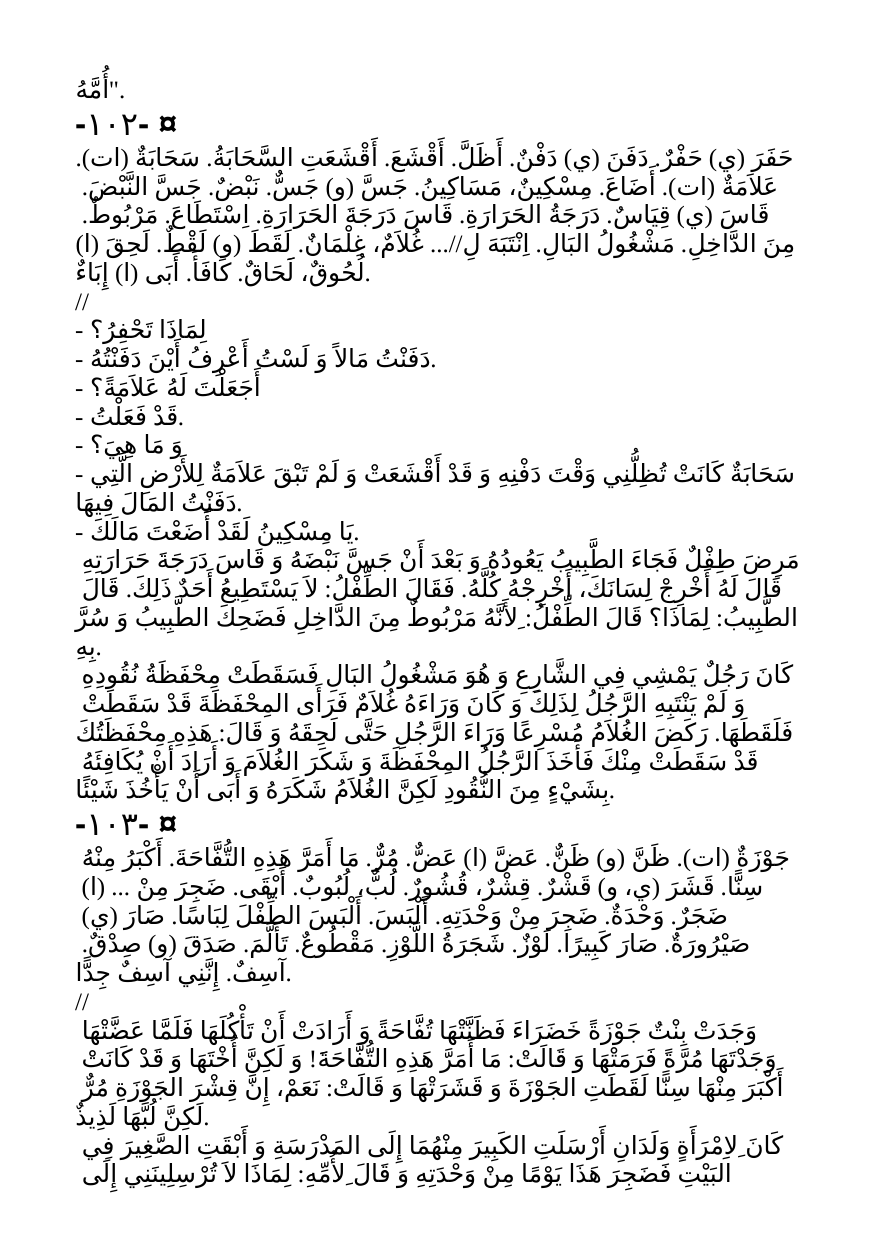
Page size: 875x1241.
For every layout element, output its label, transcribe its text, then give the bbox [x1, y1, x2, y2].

text مَرِضَ طِفْلٌ فَجَاءَ الطَّبِيبُ يَعُودُهُ وَ بَعْدَ أَنْ جَسَّ نَبْضَهُ وَ قَاسَ دَرَجَةَ حَرَارَتِهِ قَالَ لَهُ أَخْرِجْ لِسَانَكَ، أَخْرِجْهُ كُلَّهُ. فَقَالَ الطِّفْلُ: لاَ يَسْتَطِيعُ أَحَدٌ ذَلِكَ. قَالَ الطَّبِيبُ: لِمَاذَا؟ قَالَ الطِّفْلُ: ِلأَنَّهُ مَرْبُوطٌ مِنَ الدَّاخِلِ فَضَحِكَ الطَّبِيبُ وَ سُرَّ بِهِ. [75, 305, 799, 420]
text كَانَ ِلاِمْرَأَةٍ وَلَدَانِ أَرْسَلَتِ الكَبِيرَ مِنْهُمَا إِلَى المَدْرَسَةِ وَ أَبْقَتِ الصَّغِيرَ فِي البَيْتِ فَضَجِرَ هَذَا يَوْمًا مِنْ وَحْدَتِهِ وَ قَالَ ِلأُمِّهِ: لِمَاذَا لاَ تُرْسِلِينَنِي إِلَى المَدْرَسَةِ فَقَالَتْ لَهُ: أَنْتَ صَغِيرٌ وَ المَدْرَسَةُ لاَ تَقْبَلُ الصِّغَارَ الَّذِينَ فِي سِنِّكَ، فَقَالَ لَهَا: أَلْبِسِينِي ثِيَابَ أَخِي فَأَصِيرَ كَبِيرًا. [75, 880, 799, 995]
text - لِمَاذَا تَحْفِرُ؟ [75, 75, 799, 104]
text أَعْطَى رَجُلٌ وَلَدَهُ فَأْسًا صَغِيرًا فَفَرِحَ بِهَا كَثِيرًا ثُمَّ حَمَلَهَا وَ دَخَلَ البُسْتَانَ وَ قَطَعَ بِهَا شَجَرَةَ لَوْزٍ. وَ كَانَ أَبُوهُ يُحِبُّ تِلْكَ الشَّجَرَةَ ِلأَنَّهُ غَرَسَهَا بِيَدِهِ. وَ فِي اليَوْمِ التَّالِي دَخَلَ الأَبُ البُسْتَانَ فَوَجَدَ شَجَرَةَ اللَّوْزِ مَقْطُوعَةً فَتَأَلَّمَ كَثِيرًا وَ سَأَلَ وَلَدَهُ: مَنْ قَطَعَ الشَّجَرَةَ يَا خَالِدُ؟ فَقَالَ لَهُ خَالِدٌ: يَا أَبِي إِنِّي لاَ أَقْدِرُ أَنْ أَكْذِبَ، أَنَا الَّذِي قَطَعْتُ الشَّجَرَةَ وَ إِنِّي آسِفٌ جِدًّا. فَسُرَّ بِهِ أَبُوهُ ِلأَنَّهُ صَدَقَ. [75, 995, 799, 1139]
text - دَفَنْتُ مَالاً وَ لَسْتُ أَعْرِفُ أَيْنَ دَفَنْتُهُ. [75, 104, 799, 132]
text كَانَ رَجُلٌ يَمْشِي فِي الشَّارِعِ وَ هُوَ مَشْغُولُ البَالِ فَسَقَطَتْ مِحْفَظَةُ نُقُودِهِ وَ لَمْ يَنْتَبِهِ الرَّجُلُ لِذَلِكَ وَ كَانَ وَرَاءَهُ غُلاَمٌ فَرَأَى المِحْفَظَةَ قَدْ سَقَطَتْ فَلَقَطَهَا. رَكَضَ الغُلاَمُ مُسْرِعًا وَرَاءَ الرَّجُلِ حَتَّى لَحِقَهُ وَ قَالَ: هَذِهِ مِحْفَظَتُكَ قَدْ سَقَطَتْ مِنْكَ فَأَخَذَ الرَّجُلُ المِحْفَظَةَ وَ شَكَرَ الغُلاَمَ وَ أَرَادَ أَنْ يُكَافِئَهُ بِشَيْءٍ مِنَ النُّقُودِ لَكِنَّ الغُلاَمُ شَكَرَهُ وَ أَبَى أَنْ يَأْخُذَ شَيْئًا. [75, 420, 799, 564]
text - سَحَابَةٌ كَانَتْ تُظِلُّنِي وَقْتَ دَفْنِهِ وَ قَدْ أَقْشَعَتْ وَ لَمْ تَبْقَ عَلاَمَةٌ لِلأَرْضِ الَّتِي دَفَنْتُ المَالَ فِيهَا. [75, 219, 799, 276]
text - يَا مِسْكِينُ لَقَدْ أََضَعْتَ مَالَكَ. [75, 276, 799, 305]
text - أَجَعَلْتَ لَهُ عَلاَمَةً؟ [75, 132, 799, 161]
text // [75, 736, 799, 765]
subtitle -١٠٣- ¤ [75, 564, 799, 592]
subtitle -١٠٤- ¤ [75, 1139, 799, 1167]
text - وَ مَا هِيَ؟ [75, 190, 799, 219]
text جَوْزَةٌ (ات). ظَنَّ (و) ظَنٌّ. عَضَّ (ا) عَضٌّ. مُرٌّ. مَا أَمَرَّ هَذِهِ التُّفَّاحَةَ. أَكْبَرُ مِنْهُ سِنًّا. قَشَرَ (ي، و) قَشْرٌ. قِشْرٌ، قُشُورٌ. لُبٌّ، لُبُوبٌ. أَبْقَى. ضَجِرَ مِنْ ... (ا) ضَجَرٌ. وَحْدَةٌ. ضَجِرَ مِنْ وَحْدَتِهِ. أَلْبَسَ. أَلْبَسَ الطِّفْلَ لِبَاسًا. صَارَ (ي) صَيْرُورَةٌ. صَارَ كَبِيرًا. لَوْزٌ. شَجَرَةُ اللَّوْزِ. مَقْطُوعٌ. تَأَلَّمَ. صَدَقَ (و) صِدْقٌ. آسِفٌ. إِنَّنِي آسِفٌ جِدًّا. [75, 592, 799, 736]
text وَجَدَتْ بِنْتٌ جَوْزَةً خَضَرَاءَ فَظَنَّتْهَا تُفَّاحَةً وَ أَرَادَتْ أَنْ تَأْكُلَهَا فَلَمَّا عَضَّتْهَا وَجَدْتَهَا مُرَّةً فَرَمَتْهَا وَ قَالَتْ: مَا أَمَرَّ هَذِهِ التُّفَّاحَةََ! وَ لَكِنَّ أُخْتَهَا وَ قَدْ كَانَتْ أَكْبَرَ مِنْهَا سِنًّا لَقَطَتِ الجَوْزَةَ وَ قَشَرَتْهَا وَ قَالَتْ: نَعَمْ، إِنَّ قِشْرَ الجَوْزَةِ مُرٌّ لَكِنَّ لُبَّهَا لَذِيذٌ. [75, 765, 799, 880]
text - قَدْ فَعَلْتُ. [75, 161, 799, 190]
